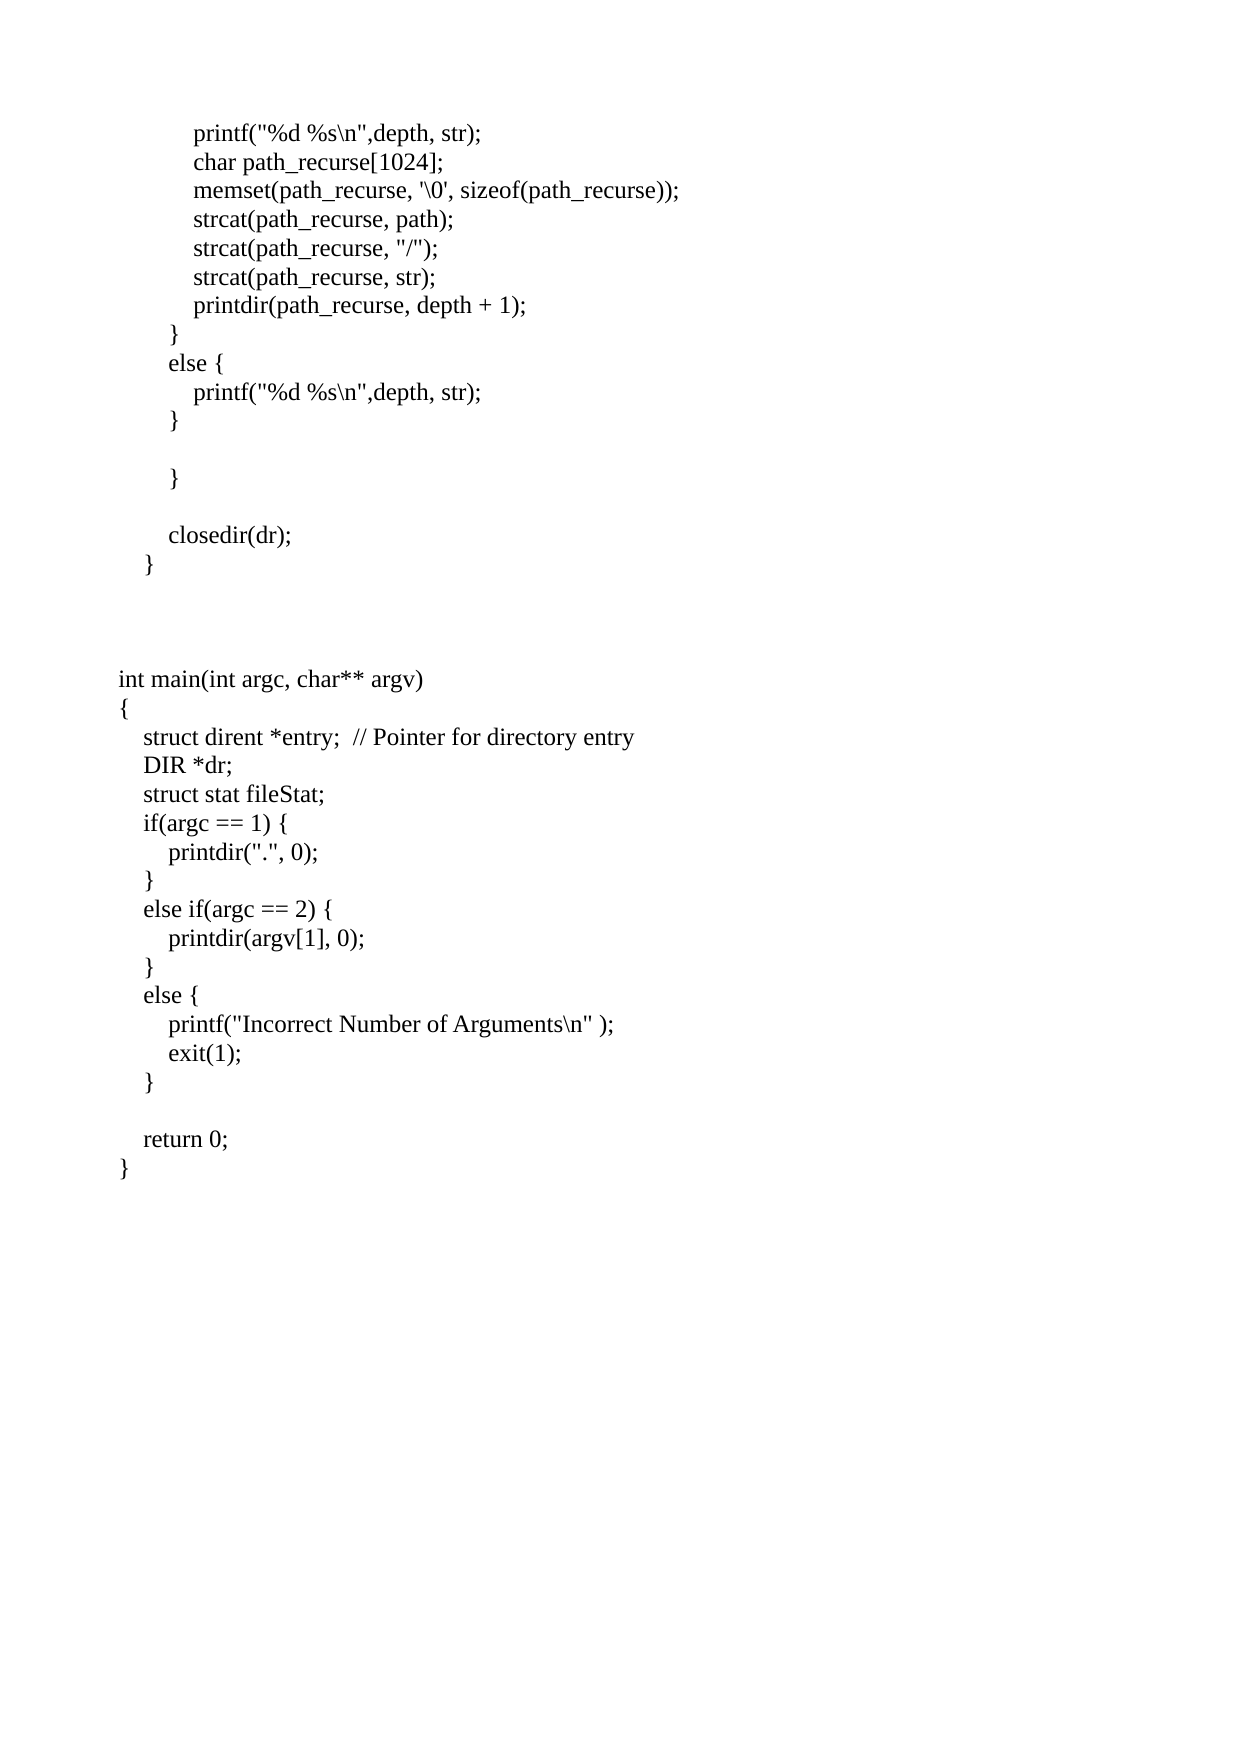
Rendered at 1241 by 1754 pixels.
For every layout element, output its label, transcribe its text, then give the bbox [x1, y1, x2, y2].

text } [118, 866, 1122, 894]
text strcat(path_recurse, str); [118, 262, 1122, 291]
text } [118, 463, 1122, 492]
text DIR *dr; [118, 751, 1122, 779]
text else { [118, 981, 1122, 1009]
text printf("%d %s\n",depth, str); [118, 118, 1122, 147]
text if(argc == 1) { [118, 808, 1122, 837]
text struct dirent *entry; // Pointer for directory entry [118, 722, 1122, 751]
text printf("%d %s\n",depth, str); [118, 377, 1122, 406]
text closedir(dr); [118, 521, 1122, 549]
text return 0; [118, 1124, 1122, 1153]
text printdir(argv[1], 0); [118, 923, 1122, 952]
text printdir(".", 0); [118, 837, 1122, 866]
text } [118, 319, 1122, 348]
text { [118, 693, 1122, 722]
text else if(argc == 2) { [118, 894, 1122, 923]
text struct stat fileStat; [118, 779, 1122, 808]
text printf("Incorrect Number of Arguments\n" ); [118, 1009, 1122, 1038]
text strcat(path_recurse, "/"); [118, 233, 1122, 262]
text } [118, 406, 1122, 434]
text strcat(path_recurse, path); [118, 204, 1122, 233]
text char path_recurse[1024]; [118, 147, 1122, 176]
text } [118, 1067, 1122, 1096]
text } [118, 1153, 1122, 1182]
text exit(1); [118, 1038, 1122, 1067]
text memset(path_recurse, '\0', sizeof(path_recurse)); [118, 176, 1122, 204]
text int main(int argc, char** argv) [118, 664, 1122, 693]
text printdir(path_recurse, depth + 1); [118, 291, 1122, 319]
text } [118, 549, 1122, 578]
text } [118, 952, 1122, 981]
text else { [118, 348, 1122, 377]
